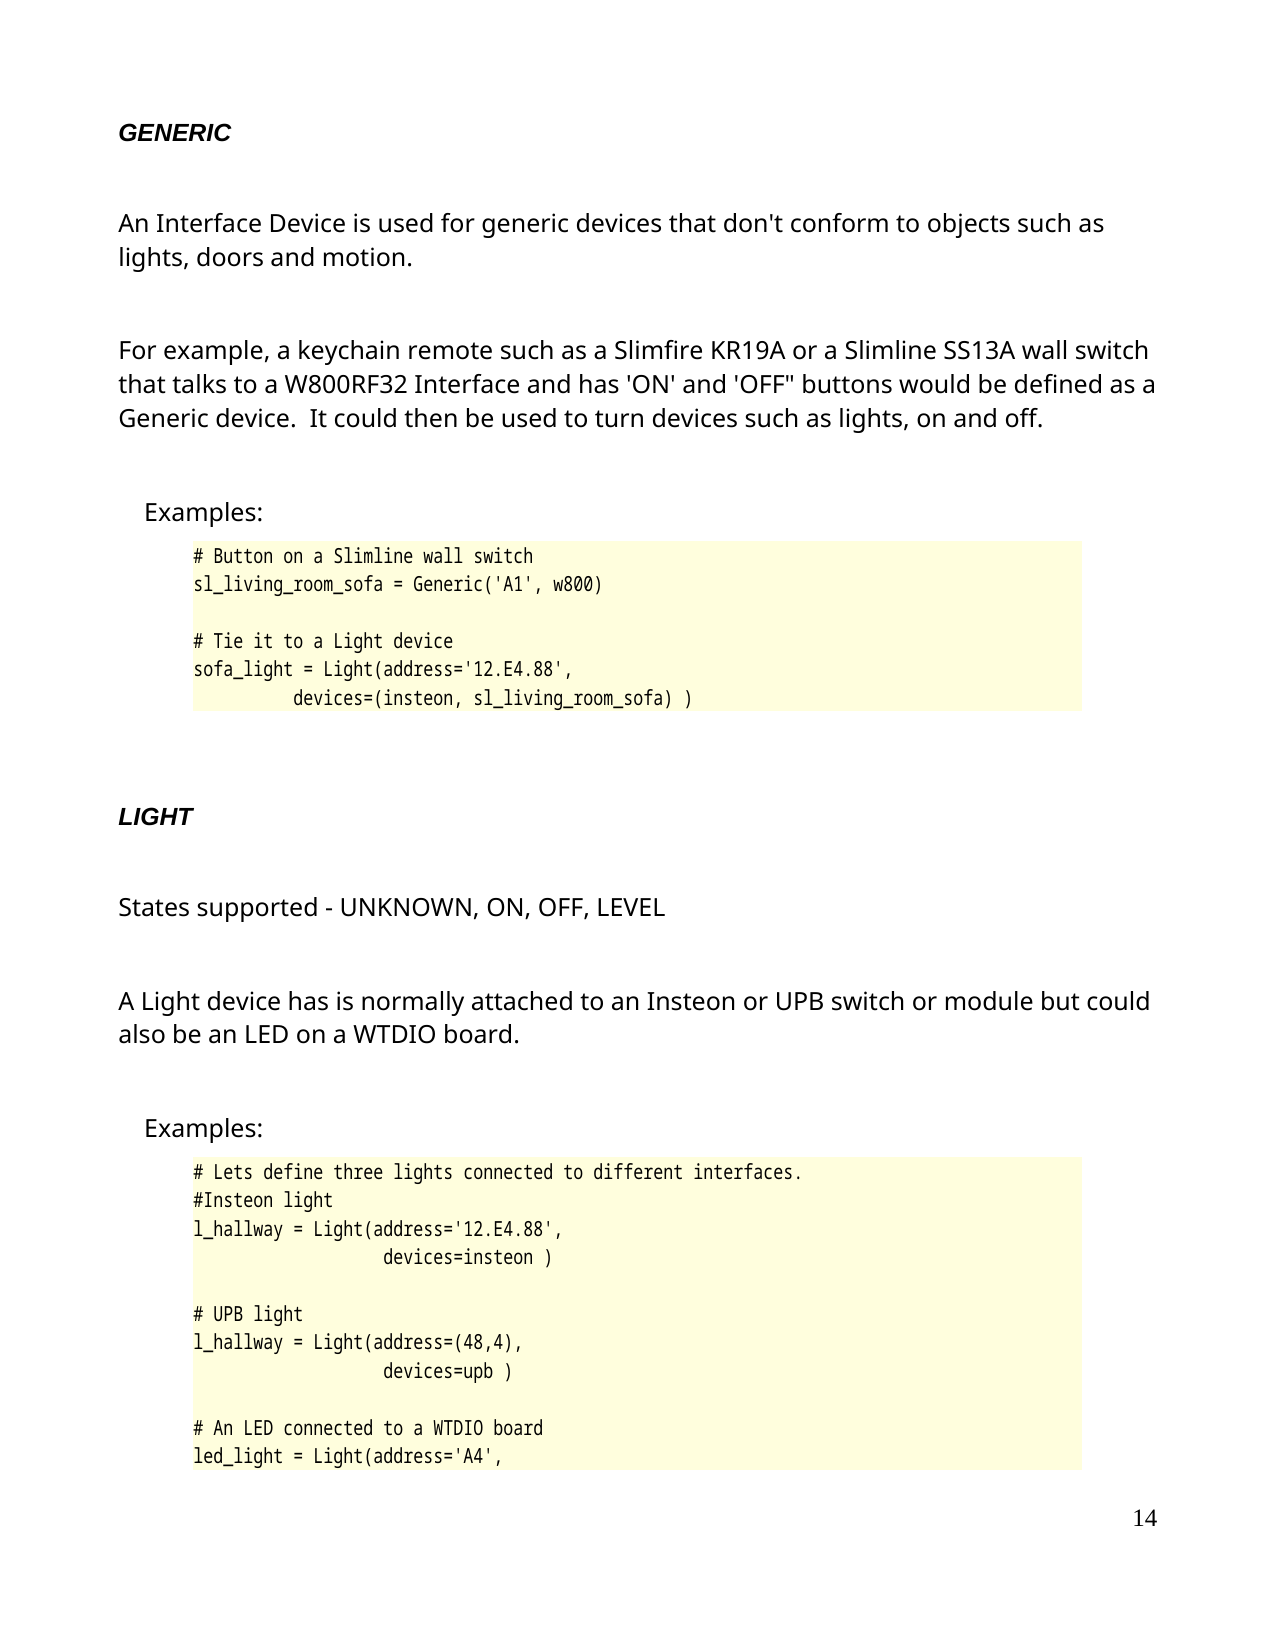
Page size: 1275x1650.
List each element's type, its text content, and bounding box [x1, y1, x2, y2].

text led_light = Light(address='A4', [193, 1441, 1082, 1470]
text An Interface Device is used for generic devices that don't conform to objects such as lights, doors and motion. [118, 206, 1157, 274]
text For example, a keychain remote such as a Slimfire KR19A or a Slimline SS13A wall switch that talks to a W800RF32 Interface and has 'ON' and 'OFF" buttons would be defined as a Generic device. It could then be used to turn devices such as lights, on and off. [118, 333, 1157, 435]
text Examples: [118, 494, 1157, 528]
text A Light device has is normally attached to an Insteon or UPB switch or module but could also be an LED on a WTDIO board. [118, 983, 1157, 1051]
text # Tie it to a Light device [193, 626, 1082, 654]
subtitle GENERIC [118, 118, 1157, 147]
subtitle LIGHT [118, 802, 1157, 831]
text devices=(insteon, sl_living_room_sofa) ) [193, 683, 1082, 711]
text # UPB light [193, 1299, 1082, 1327]
text devices=insteon ) [193, 1242, 1082, 1271]
text sl_living_room_sofa = Generic('A1', w800) [193, 569, 1082, 598]
text devices=upb ) [193, 1356, 1082, 1384]
text l_hallway = Light(address='12.E4.88', [193, 1214, 1082, 1242]
text # Lets define three lights connected to different interfaces. [193, 1157, 1082, 1185]
text States supported - UNKNOWN, ON, OFF, LEVEL [118, 890, 1157, 924]
text sofa_light = Light(address='12.E4.88', [193, 654, 1082, 683]
text l_hallway = Light(address=(48,4), [193, 1327, 1082, 1356]
text Examples: [118, 1110, 1157, 1144]
text #Insteon light [193, 1185, 1082, 1214]
text # Button on a Slimline wall switch [193, 541, 1082, 569]
text # An LED connected to a WTDIO board [193, 1413, 1082, 1441]
